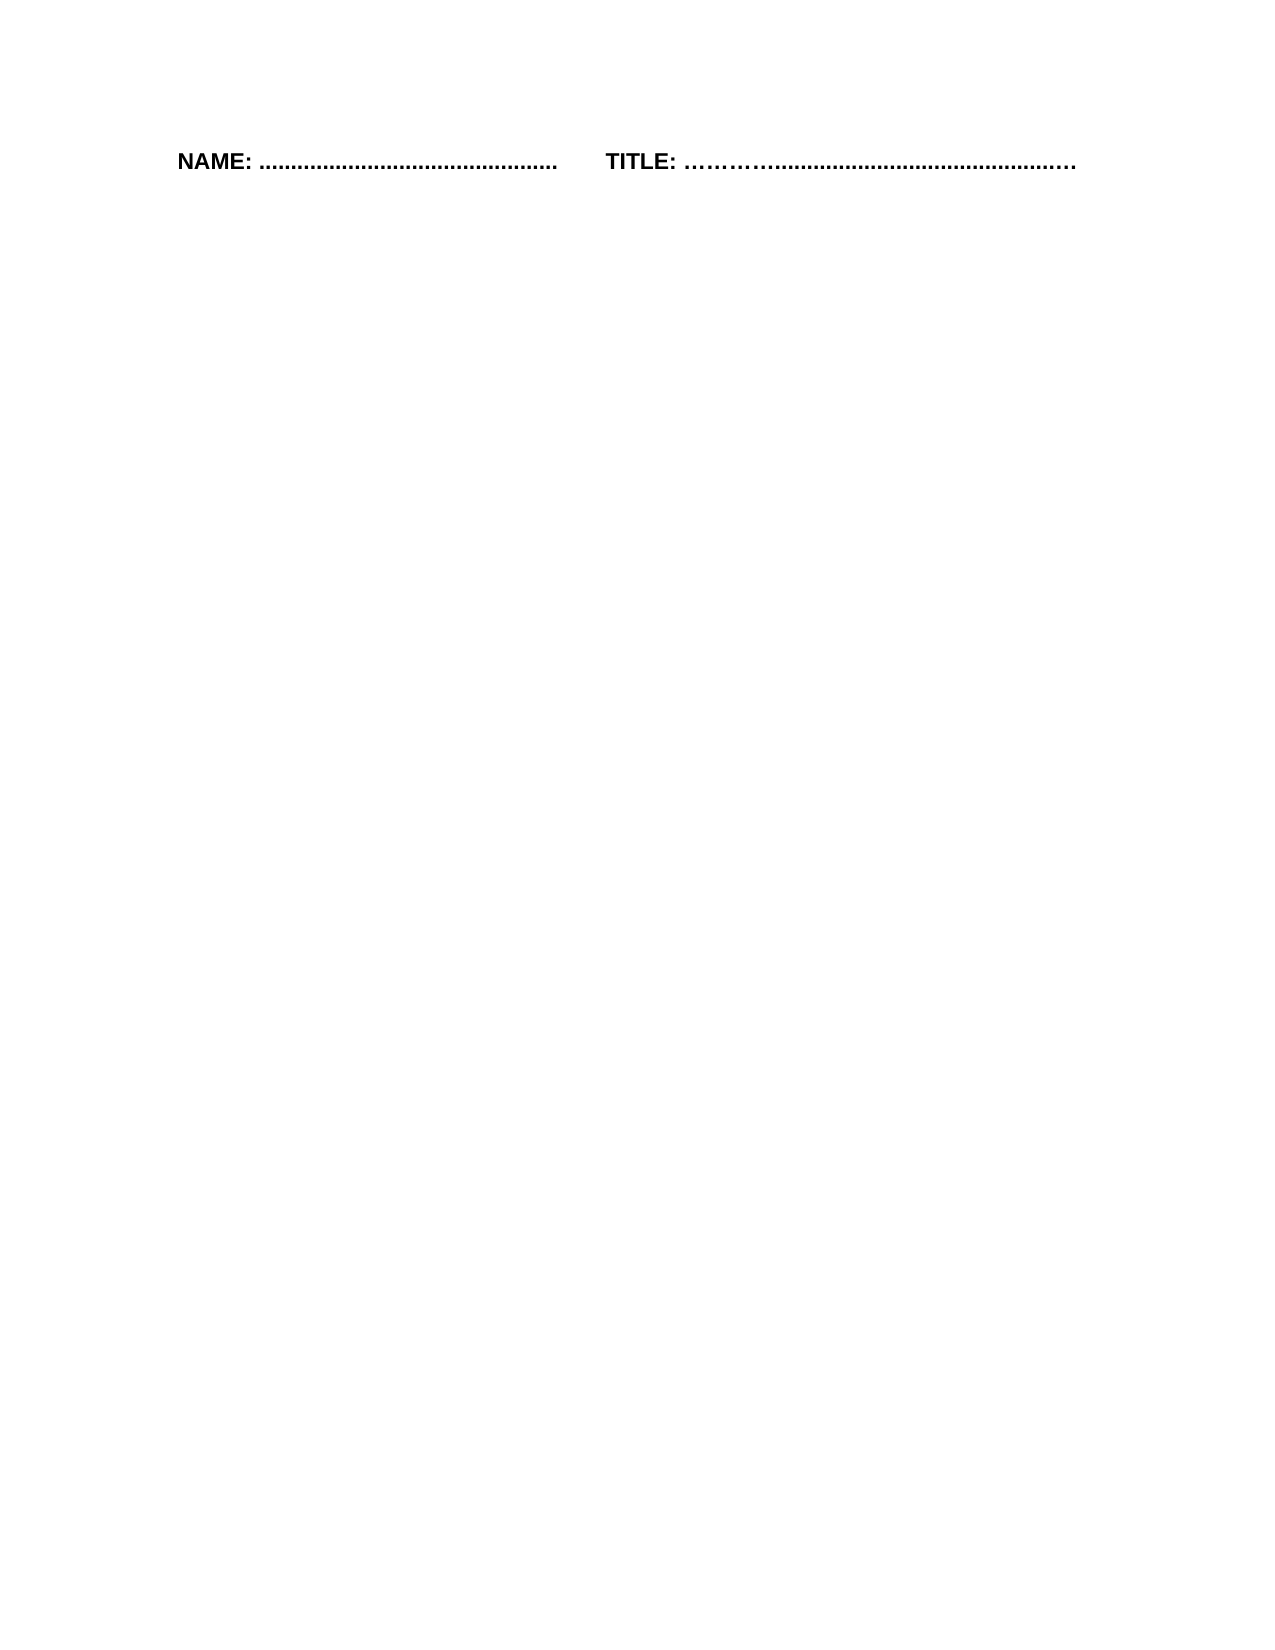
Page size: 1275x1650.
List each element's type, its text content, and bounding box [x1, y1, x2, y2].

text NAME: ............................................... TITLE: …………............................................… [177, 148, 1098, 174]
